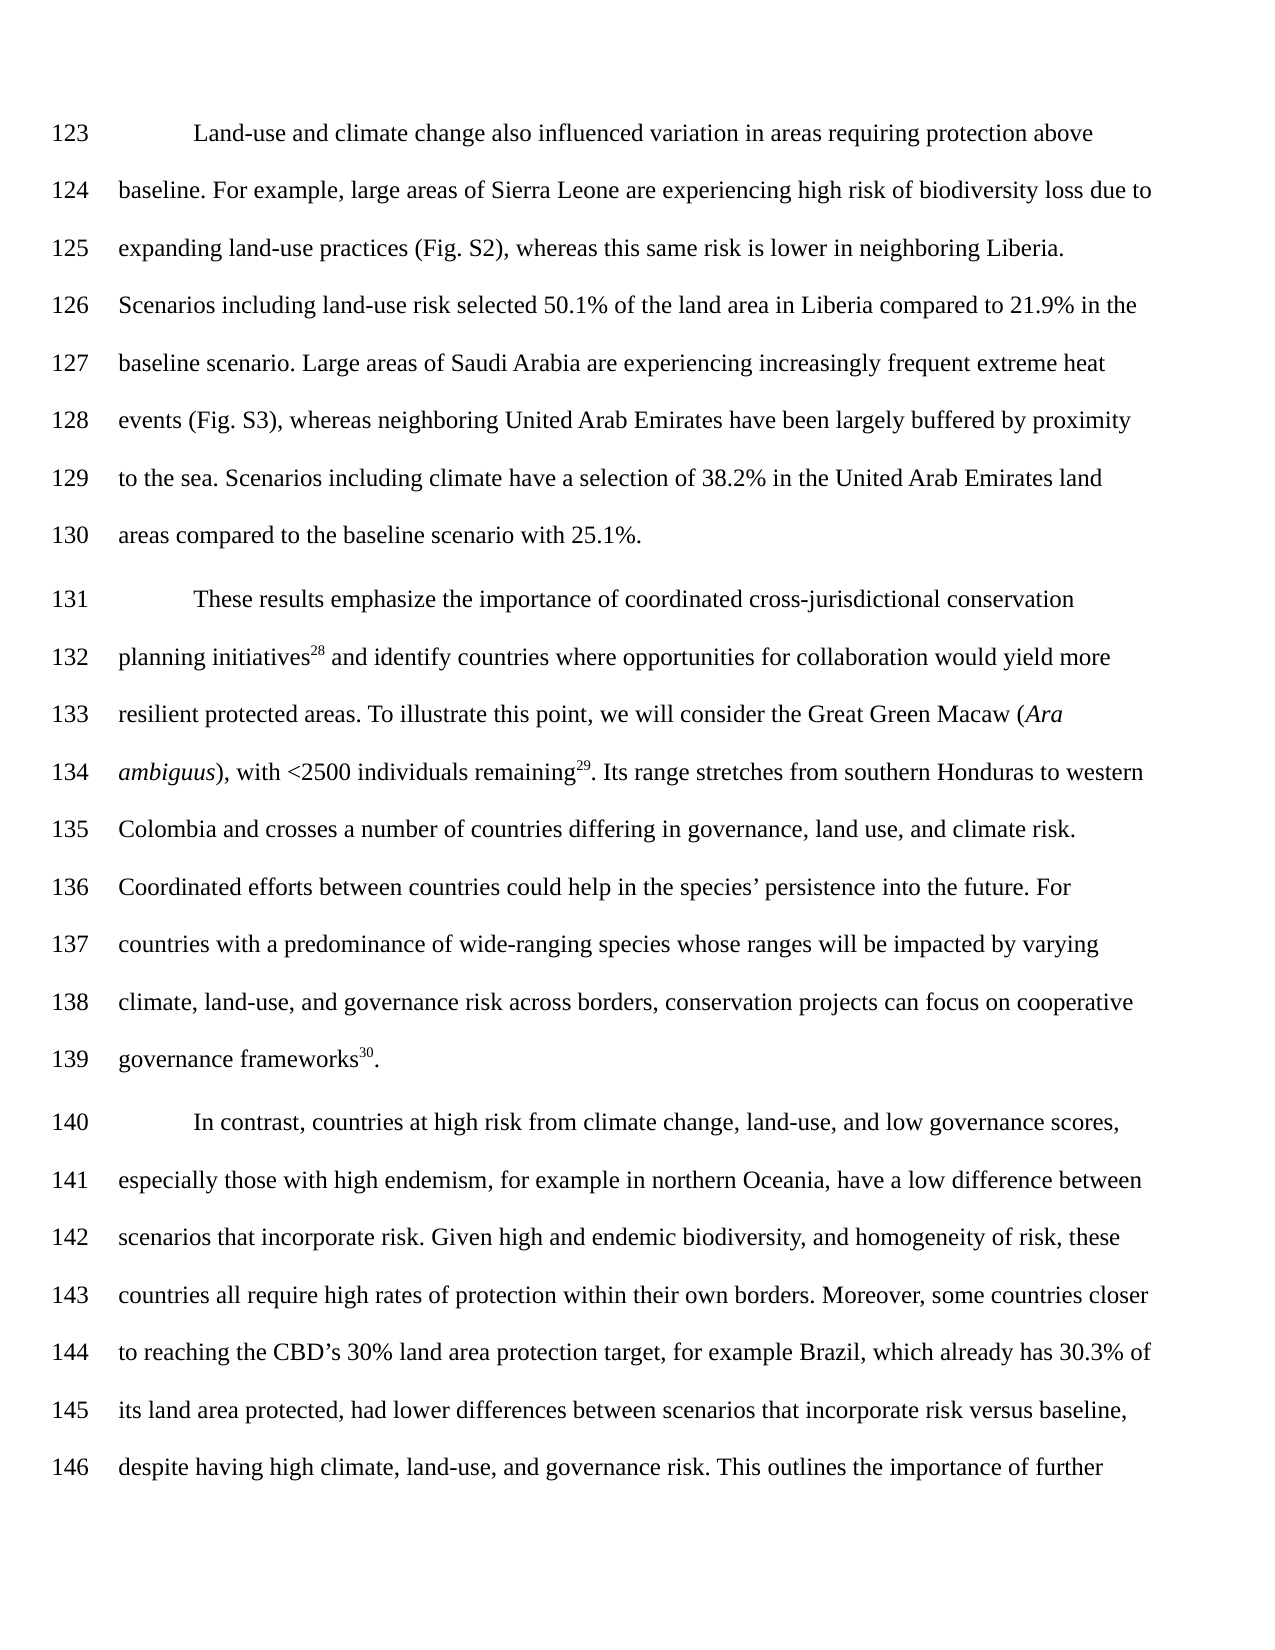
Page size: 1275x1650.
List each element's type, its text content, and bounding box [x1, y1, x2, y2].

text In contrast, countries at high risk from climate change, land-use, and low governance scores, especially those with high endemism, for example in northern Oceania, have a low difference between scenarios that incorporate risk. Given high and endemic biodiversity, and homogeneity of risk, these countries all require high rates of protection within their own borders. Moreover, some countries closer to reaching the CBD’s 30% land area protection target, for example Brazil, which already has 30.3% of its land area protected, had lower differences between scenarios that incorporate risk versus baseline, despite having high climate, land-use, and governance risk. This outlines the importance of further [118, 1107, 1157, 1481]
text Land-use and climate change also influenced variation in areas requiring protection above baseline. For example, large areas of Sierra Leone are experiencing high risk of biodiversity loss due to expanding land-use practices (Fig. S2), whereas this same risk is lower in neighboring Liberia. Scenarios including land-use risk selected 50.1% of the land area in Liberia compared to 21.9% in the baseline scenario. Large areas of Saudi Arabia are experiencing increasingly frequent extreme heat events (Fig. S3), whereas neighboring United Arab Emirates have been largely buffered by proximity to the sea. Scenarios including climate have a selection of 38.2% in the United Arab Emirates land areas compared to the baseline scenario with 25.1%. [118, 118, 1157, 549]
text These results emphasize the importance of coordinated cross-jurisdictional conservation planning initiatives28 and identify countries where opportunities for collaboration would yield more resilient protected areas. To illustrate this point, we will consider the Great Green Macaw (Ara ambiguus), with <2500 individuals remaining29. Its range stretches from southern Honduras to western Colombia and crosses a number of countries differing in governance, land use, and climate risk. Coordinated efforts between countries could help in the species’ persistence into the future. For countries with a predominance of wide-ranging species whose ranges will be impacted by varying climate, land-use, and governance risk across borders, conservation projects can focus on cooperative governance frameworks30. [118, 584, 1157, 1073]
